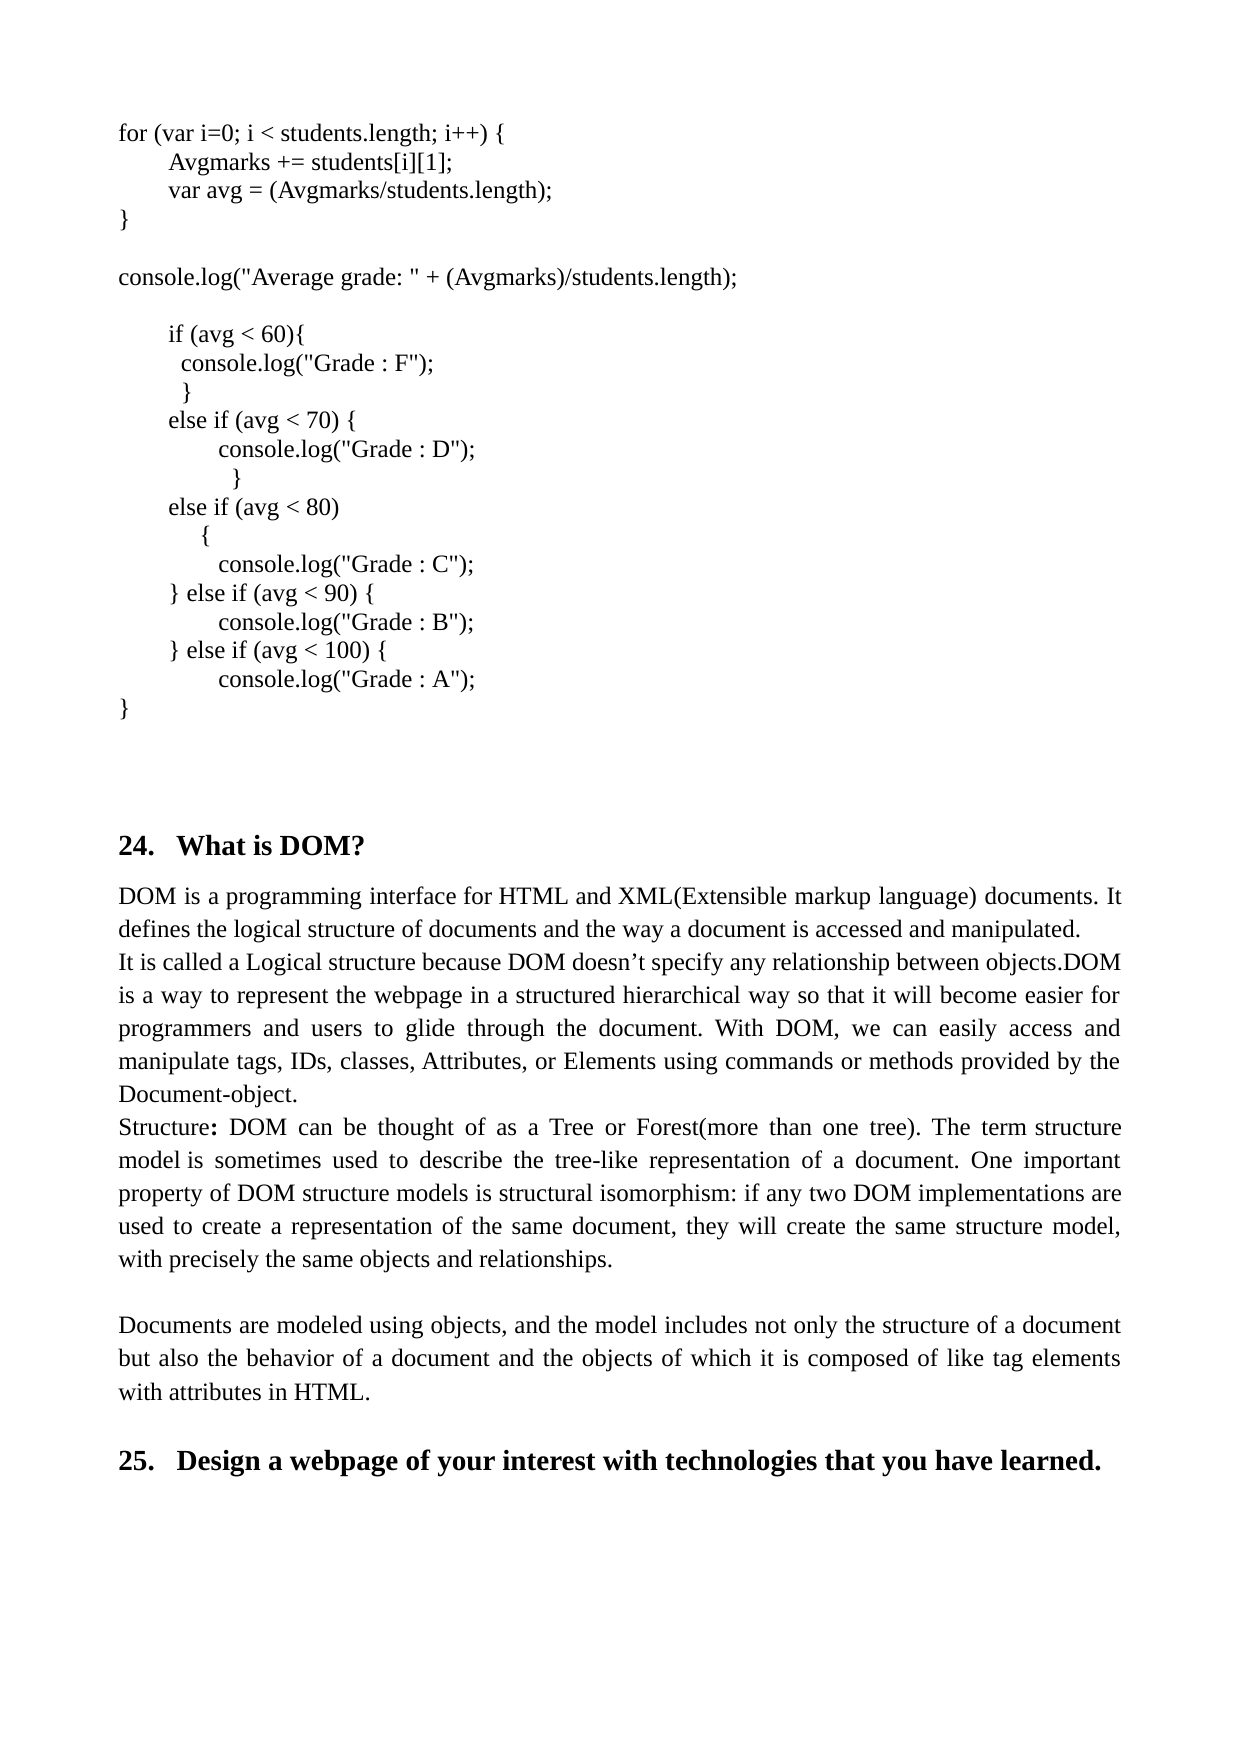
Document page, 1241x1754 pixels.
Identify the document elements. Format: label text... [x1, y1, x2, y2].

text console.log("Average grade: " + (Avgmarks)/students.length); [118, 262, 1122, 291]
text It is called a Logical structure because DOM doesn’t specify any relationship between objects.DOM is a way to represent the webpage in a structured hierarchical way so that it will become easier for programmers and users to glide through the document. With DOM, we can easily access and manipulate tags, IDs, classes, Attributes, or Elements using commands or methods provided by the Document-object. Structure: DOM can be thought of as a Tree or Forest(more than one tree). The term structure model is sometimes used to describe the tree-like representation of a document. One important property of DOM structure models is structural isomorphism: if any two DOM implementations are used to create a representation of the same document, they will create the same structure model, with precisely the same objects and relationships. [118, 947, 1122, 1273]
text DOM is a programming interface for HTML and XML(Extensible markup language) documents. It defines the logical structure of documents and the way a document is accessed and manipulated. [118, 881, 1122, 943]
text console.log("Grade : B"); [118, 607, 1122, 636]
text console.log("Grade : A"); [118, 664, 1122, 693]
text 24. What is DOM? [118, 828, 1122, 862]
text } [118, 463, 1122, 492]
text console.log("Grade : F"); [118, 348, 1122, 377]
text { [118, 521, 1122, 549]
text else if (avg < 80) [118, 492, 1122, 521]
text } [118, 377, 1122, 406]
text } else if (avg < 100) { [118, 636, 1122, 664]
text Avgmarks += students[i][1]; [118, 147, 1122, 176]
text if (avg < 60){ [118, 319, 1122, 348]
text console.log("Grade : C"); [118, 549, 1122, 578]
text else if (avg < 70) { [118, 406, 1122, 434]
text for (var i=0; i < students.length; i++) { [118, 118, 1122, 147]
text } [118, 204, 1122, 233]
text console.log("Grade : D"); [118, 434, 1122, 463]
text Documents are modeled using objects, and the model includes not only the structure of a document but also the behavior of a document and the objects of which it is composed of like tag elements with attributes in HTML. [118, 1277, 1122, 1405]
text var avg = (Avgmarks/students.length); [118, 176, 1122, 204]
text } [118, 693, 1122, 722]
text 25. Design a webpage of your interest with technologies that you have learned. [118, 1443, 1122, 1476]
text } else if (avg < 90) { [118, 578, 1122, 607]
